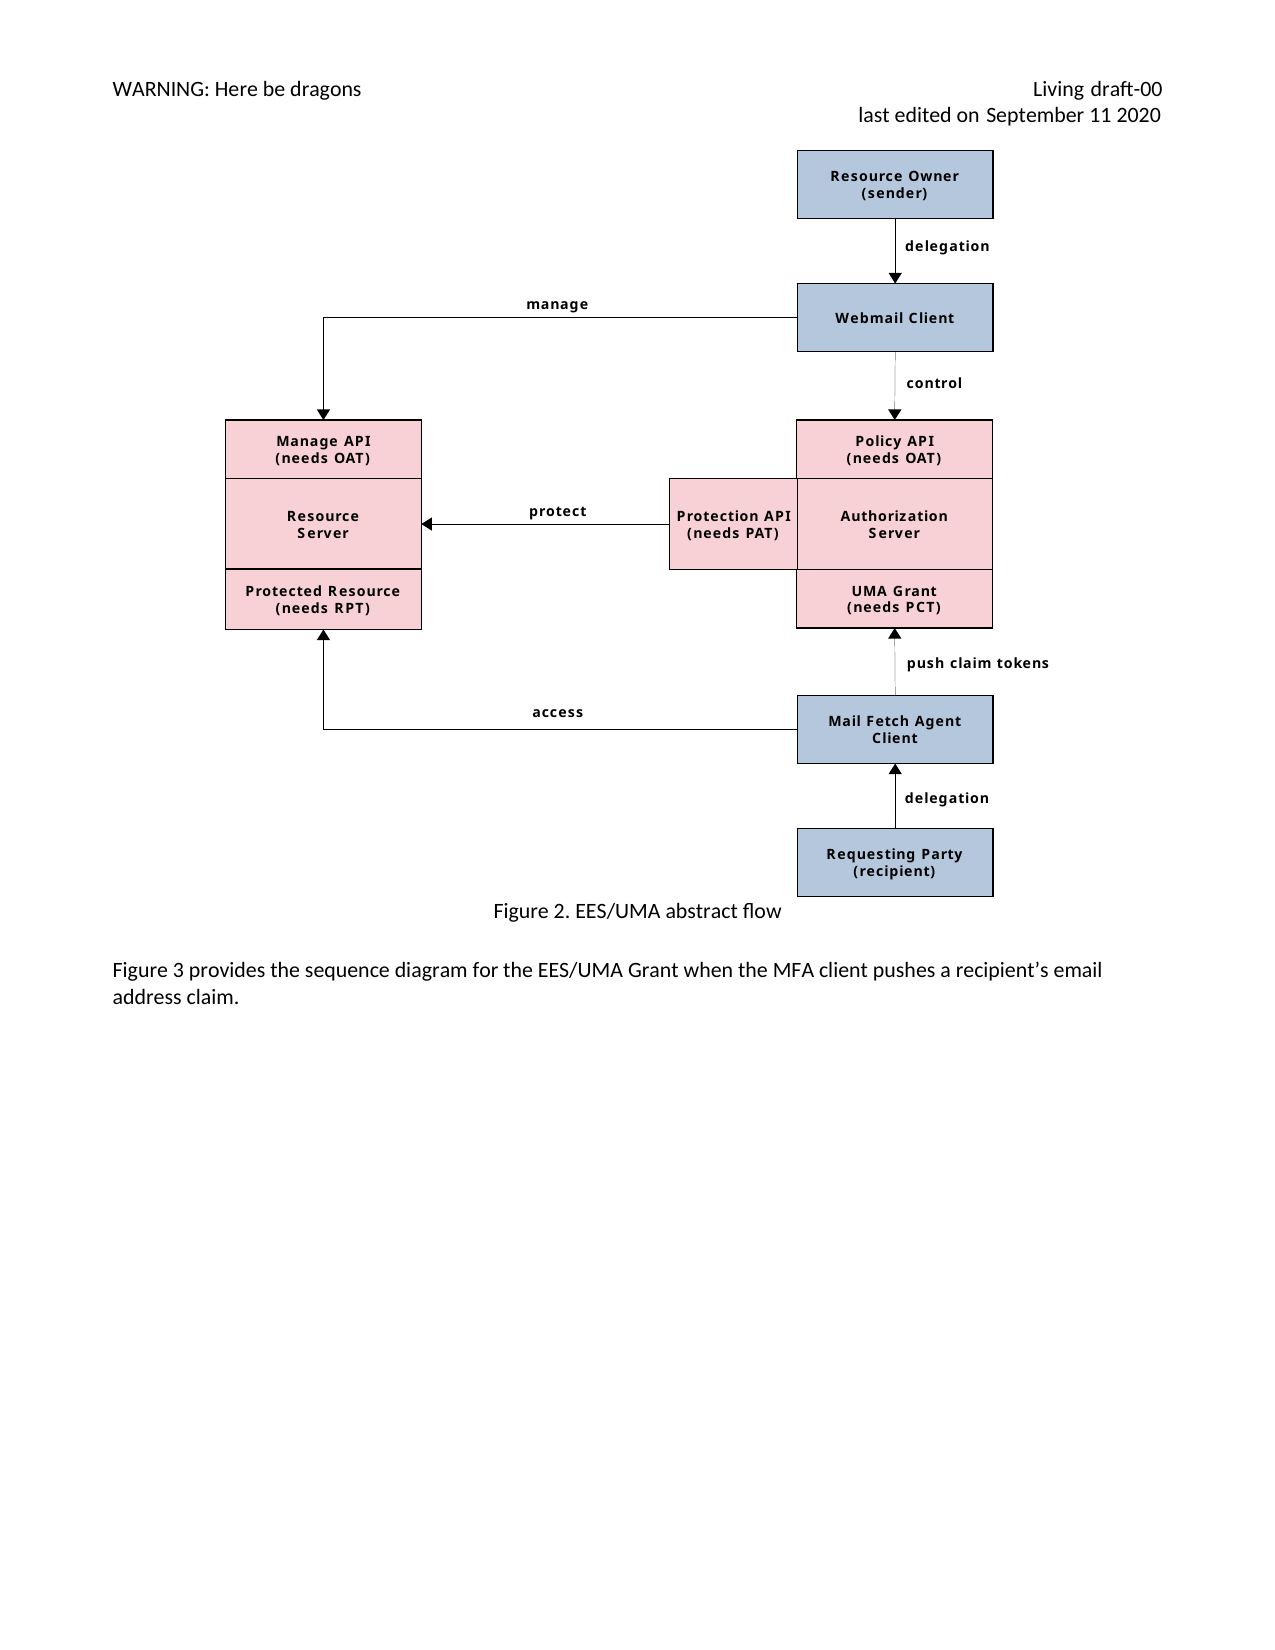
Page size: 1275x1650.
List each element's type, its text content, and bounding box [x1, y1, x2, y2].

text Figure 3 provides the sequence diagram for the EES/UMA Grant when the MFA client pushes a recipient’s email address claim. [112, 956, 1162, 1009]
text Figure 2. EES/UMA abstract flow [112, 150, 1162, 924]
